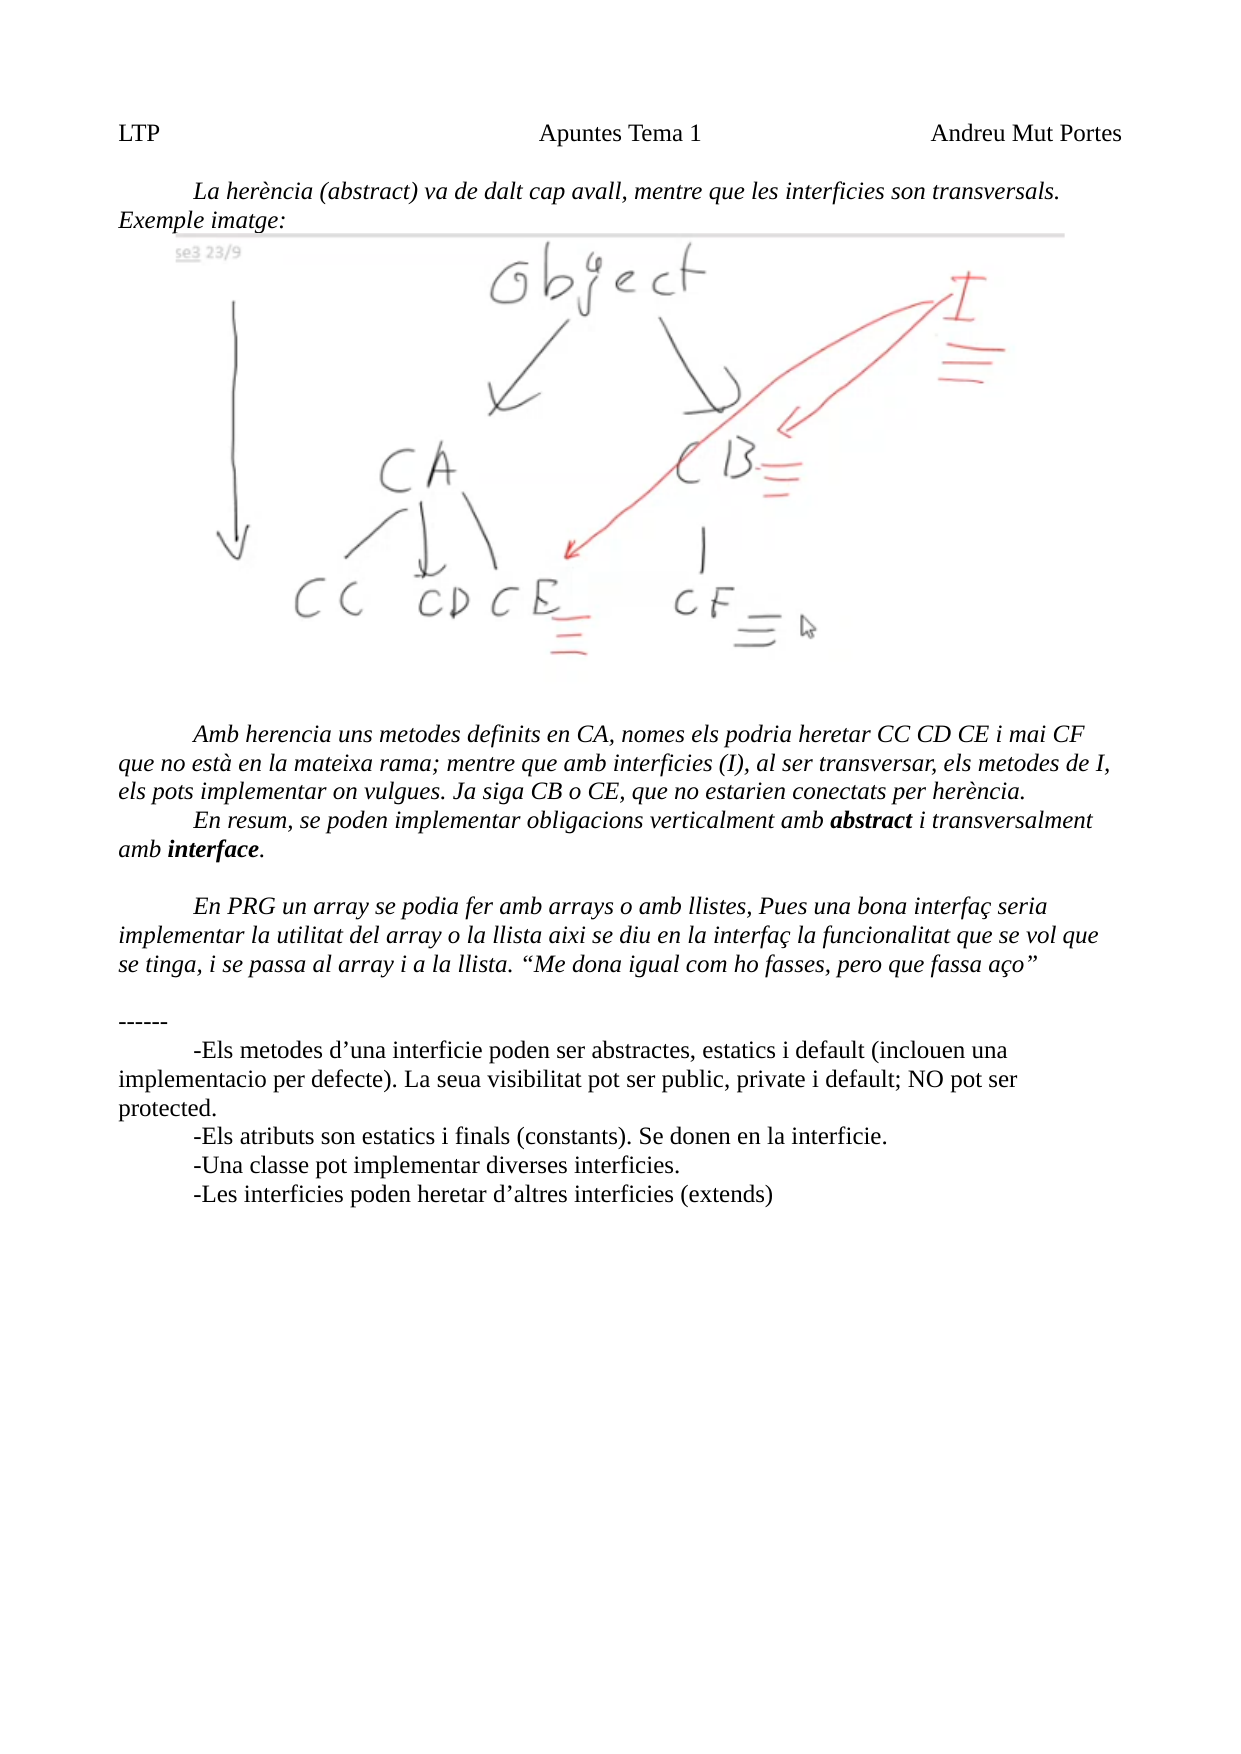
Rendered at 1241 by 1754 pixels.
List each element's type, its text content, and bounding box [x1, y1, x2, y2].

text Exemple imatge: [118, 205, 1122, 234]
text La herència (abstract) va de dalt cap avall, mentre que les interficies son transversals. [118, 176, 1122, 205]
text En PRG un array se podia fer amb arrays o amb llistes, Pues una bona interfaç seria implementar la utilitat del array o la llista aixi se diu en la interfaç la funcionalitat que se vol que se tinga, i se passa al array i a la llista. “Me dona igual com ho fasses, pero que fassa aço” [118, 891, 1122, 978]
text -Una classe pot implementar diverses interficies. [118, 1150, 1122, 1179]
text Amb herencia uns metodes definits en CA, nomes els podria heretar CC CD CE i mai CF que no està en la mateixa rama; mentre que amb interficies (I), al ser transversar, els metodes de I, els pots implementar on vulgues. Ja siga CB o CE, que no estarien conectats per herència. [118, 719, 1122, 805]
text En resum, se poden implementar obligacions verticalment amb abstract i transversalment amb interface. [118, 805, 1122, 863]
text ------ [118, 1006, 1122, 1035]
text -Els metodes d’una interficie poden ser abstractes, estatics i default (inclouen una implementacio per defecte). La seua visibilitat pot ser public, private i default; NO pot ser protected. [118, 1035, 1122, 1121]
picture [175, 233, 1065, 691]
text -Les interficies poden heretar d’altres interficies (extends) [118, 1179, 1122, 1208]
text -Els atributs son estatics i finals (constants). Se donen en la interficie. [118, 1121, 1122, 1150]
